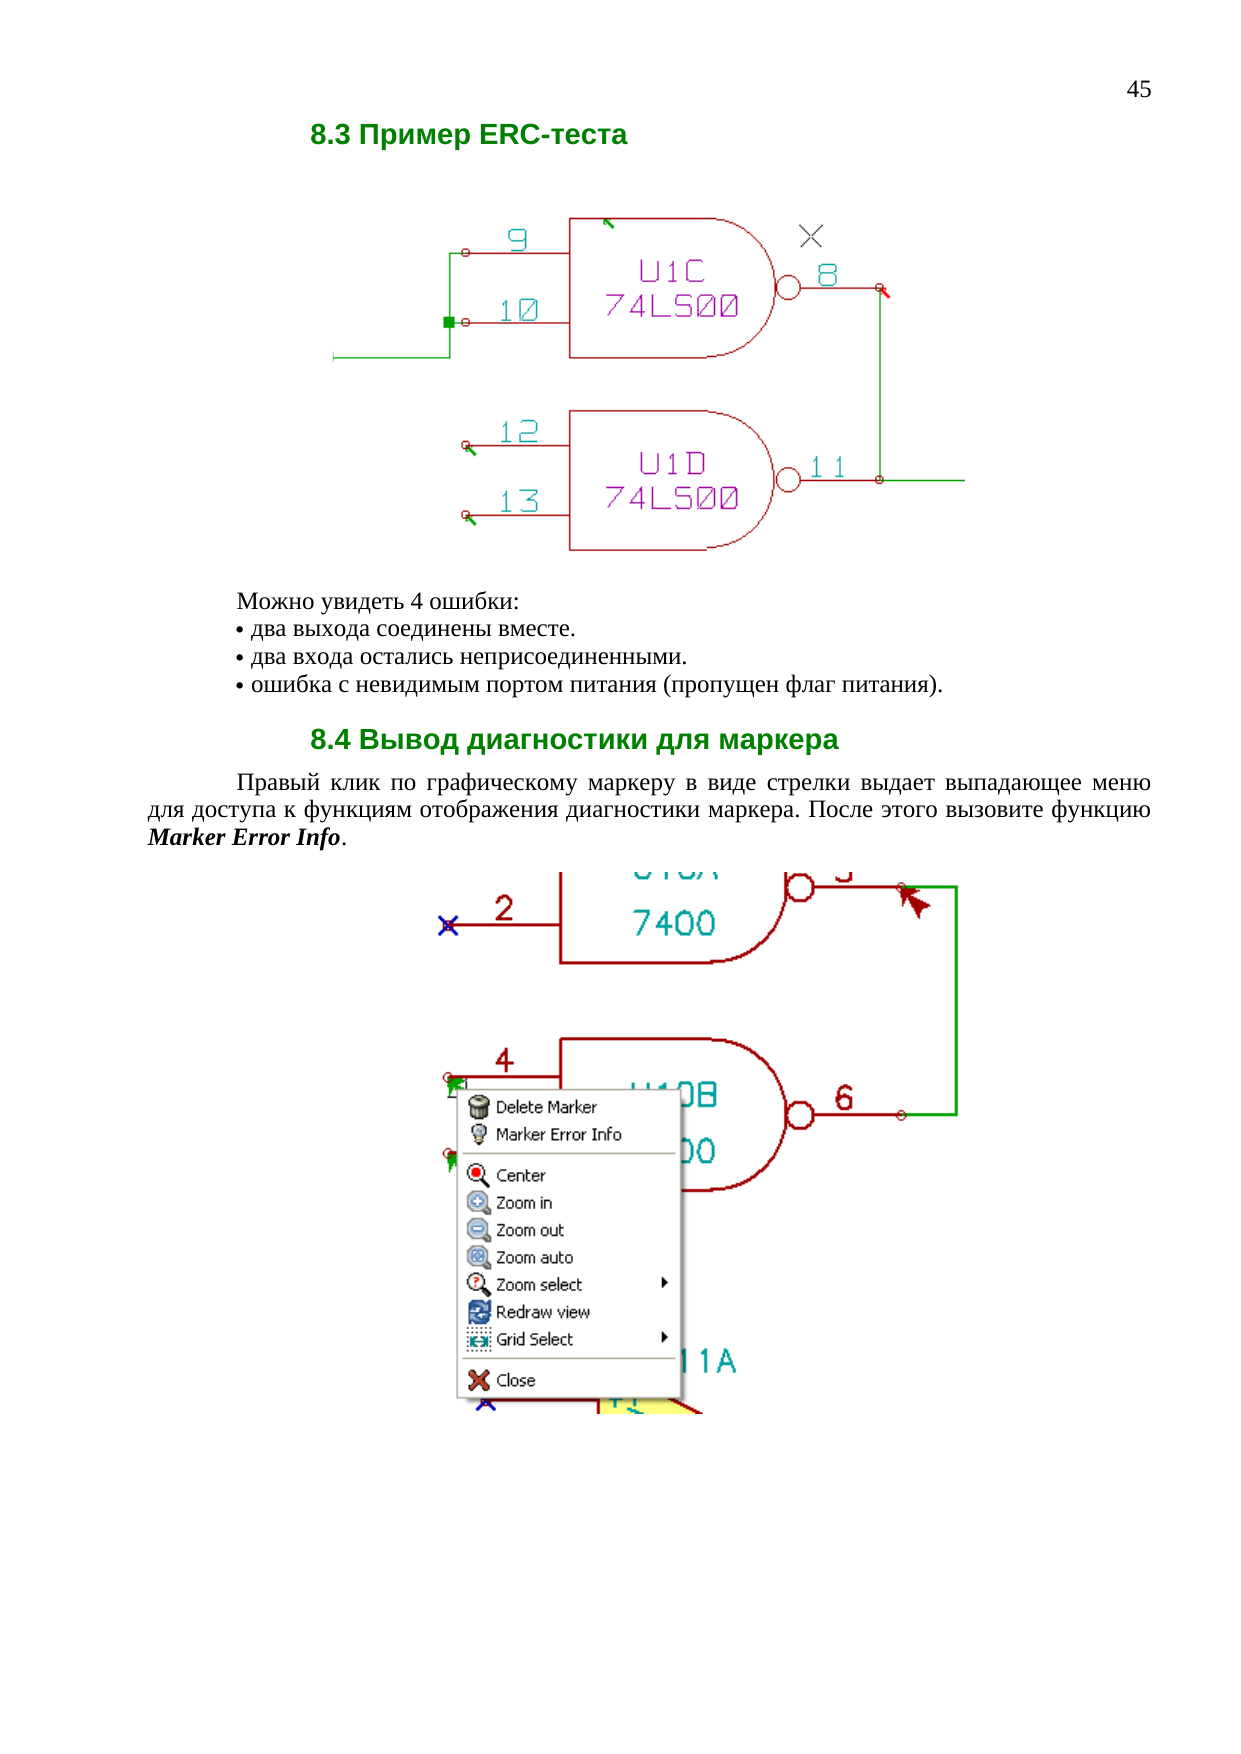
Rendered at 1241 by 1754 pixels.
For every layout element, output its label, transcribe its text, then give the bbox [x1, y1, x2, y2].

text Можно увидеть 4 ошибки: [148, 587, 1152, 614]
list два выхода соединены вместе. [148, 614, 1152, 642]
text Правый клик по графическому маркеру в виде стрелки выдает выпадающее меню для доступа к функциям отображения диагностики маркера. После этого вызовите функцию Marker Error Info. [148, 768, 1152, 851]
subtitle 8.3 Пример ERC-теста [236, 118, 1152, 151]
list два входа остались неприсоединенными. [148, 642, 1152, 670]
list ошибка с невидимым портом питания (пропущен флаг питания). [148, 670, 1152, 698]
subtitle 8.4 Вывод диагностики для маркера [236, 723, 1152, 755]
